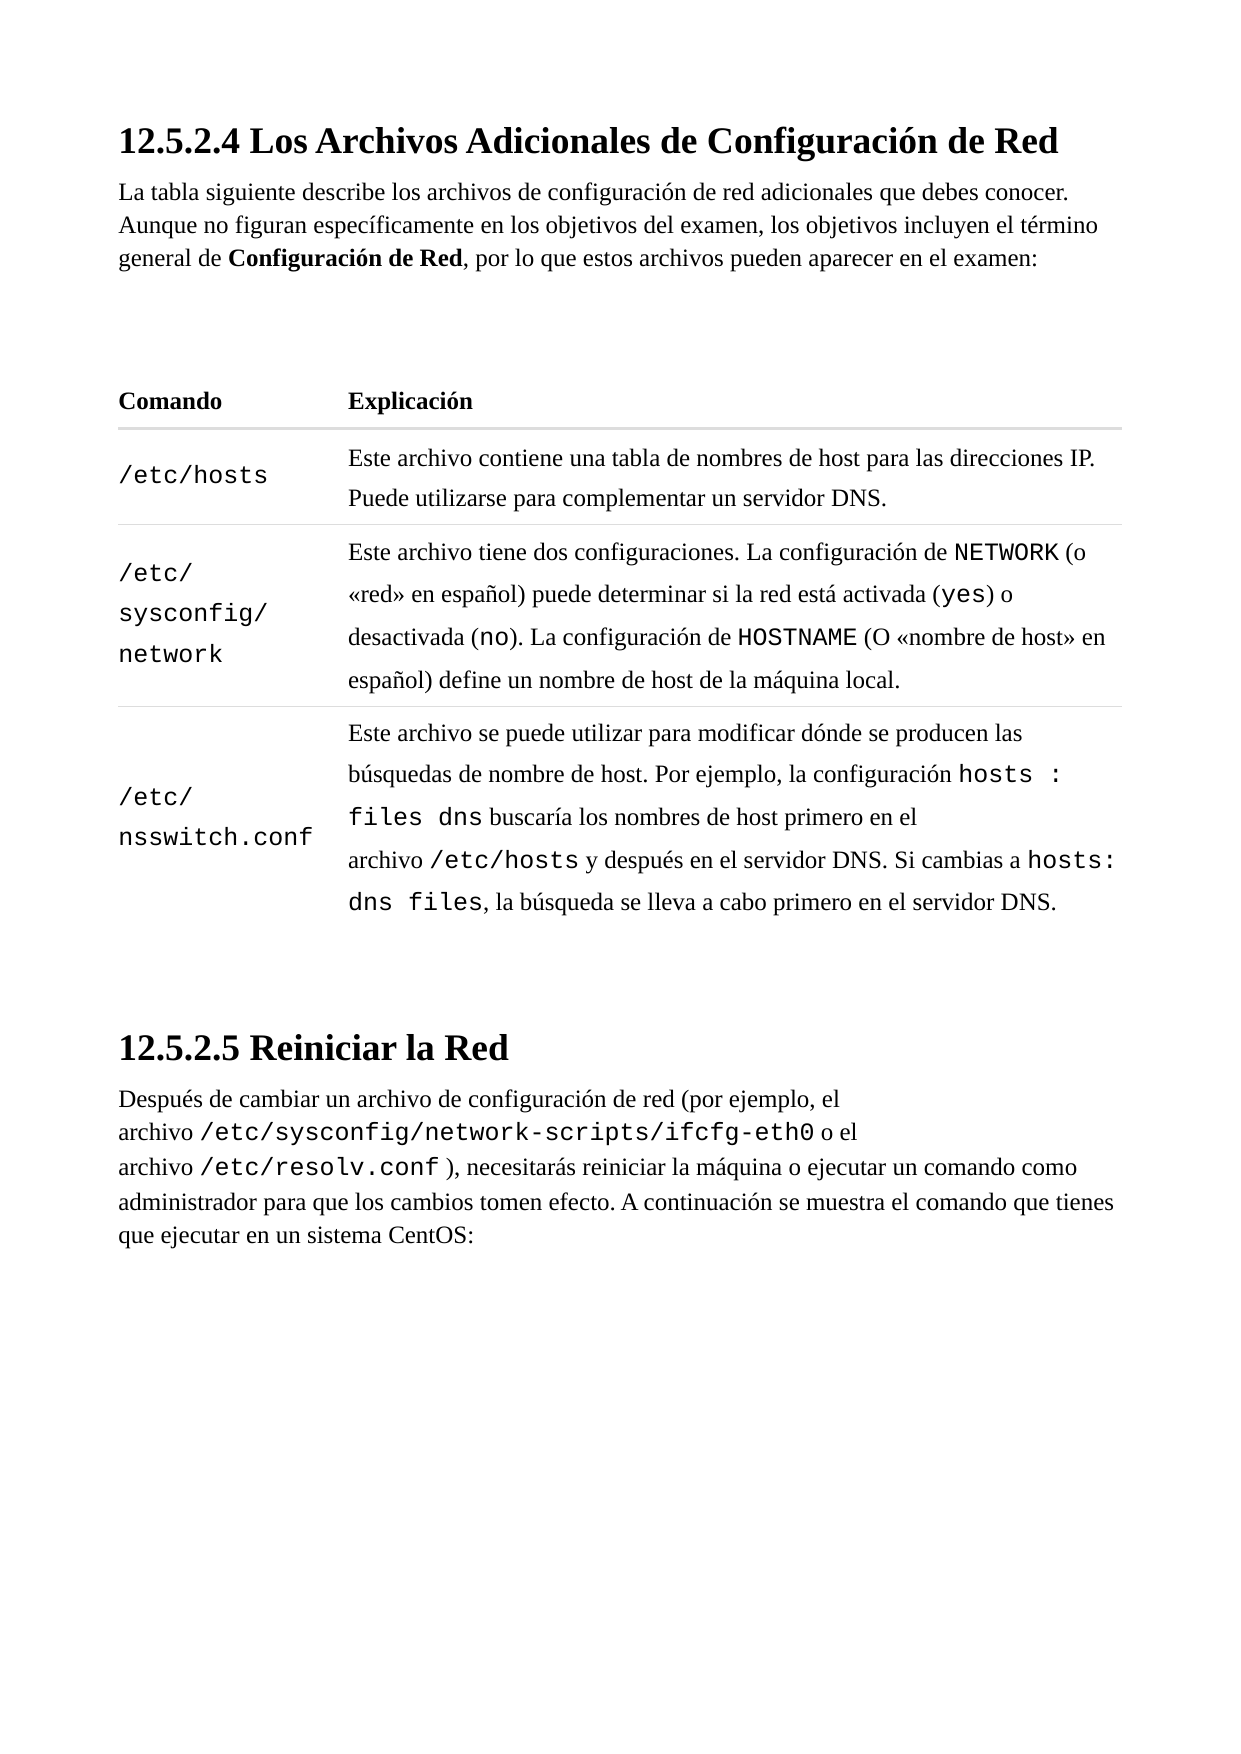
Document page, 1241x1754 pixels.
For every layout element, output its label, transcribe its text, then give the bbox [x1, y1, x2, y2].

text Después de cambiar un archivo de configuración de red (por ejemplo, el archivo /etc/sysconfig/network-scripts/ifcfg-eth0 o el archivo /etc/resolv.conf ), necesitarás reiniciar la máquina o ejecutar un comando como administrador para que los cambios tomen efecto. A continuación se muestra el comando que tienes que ejecutar en un sistema CentOS: [118, 1084, 1122, 1249]
table_cell /etc/hosts [118, 430, 348, 524]
subtitle 12.5.2.5 Reiniciar la Red [118, 1026, 1122, 1069]
table_header Comando [118, 386, 348, 427]
text La tabla siguiente describe los archivos de configuración de red adicionales que debes conocer. Aunque no figuran específicamente en los objetivos del examen, los objetivos incluyen el término general de Configuración de Red, por lo que estos archivos pueden aparecer en el examen: [118, 177, 1122, 272]
table_cell Este archivo tiene dos configuraciones. La configuración de NETWORK (o «red» en español) puede determinar si la red está activada (yes) o desactivada (no). La configuración de HOSTNAME (O «nombre de host» en español) define un nombre de host de la máquina local. [348, 525, 1122, 706]
table_cell /etc/sysconfig/network [118, 525, 348, 706]
table_cell /etc/nsswitch.conf [118, 707, 348, 930]
table_header Explicación [348, 386, 1122, 427]
subtitle 12.5.2.4 Los Archivos Adicionales de Configuración de Red [118, 118, 1122, 161]
table_cell Este archivo contiene una tabla de nombres de host para las direcciones IP. Puede utilizarse para complementar un servidor DNS. [348, 430, 1122, 524]
table_cell Este archivo se puede utilizar para modificar dónde se producen las búsquedas de nombre de host. Por ejemplo, la configuración hosts : files dns buscaría los nombres de host primero en el archivo /etc/hosts y después en el servidor DNS. Si cambias a hosts: dns files, la búsqueda se lleva a cabo primero en el servidor DNS. [348, 707, 1122, 930]
